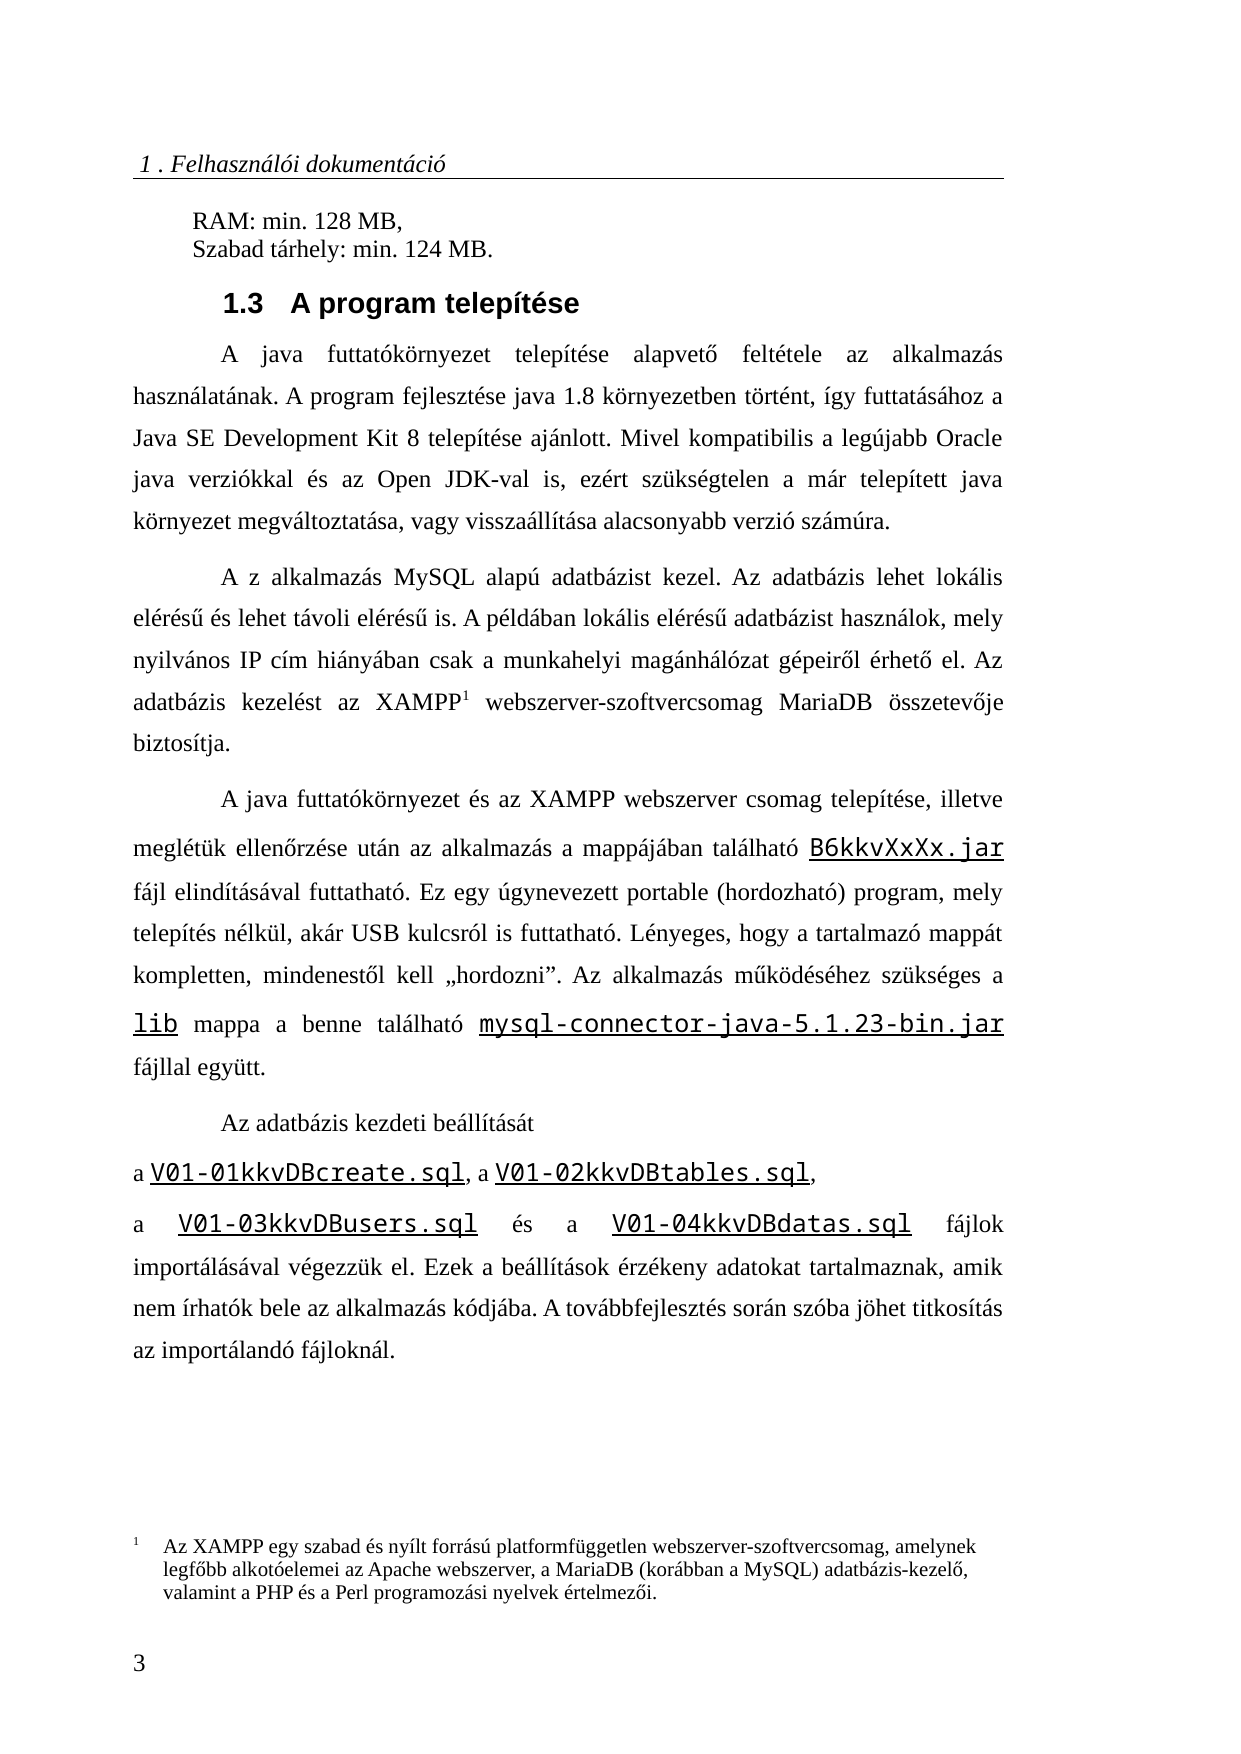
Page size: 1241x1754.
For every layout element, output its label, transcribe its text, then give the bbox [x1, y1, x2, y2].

text A z alkalmazás MySQL alapú adatbázist kezel. Az adatbázis lehet lokális elérésű és lehet távoli elérésű is. A példában lokális elérésű adatbázist használok, mely nyilvános IP cím hiányában csak a munkahelyi magánhálózat gépeiről érhető el. Az adatbázis kezelést az XAMPP webszerver-szoftvercsomag MariaDB összetevője biztosítja. [133, 563, 1004, 757]
text A java futtatókörnyezet és az XAMPP webszerver csomag telepítése, illetve meglétük ellenőrzése után az alkalmazás a mappájában található B6kkvXxXx.jar fájl elindításával futtatható. Ez egy úgynevezett portable (hordozható) program, mely telepítés nélkül, akár USB kulcsról is futtatható. Lényeges, hogy a tartalmazó mappát kompletten, mindenestől kell „hordozni”. Az alkalmazás működéséhez szükséges a lib mappa a benne található mysql-connector-java-5.1.23-bin.jar fájllal együtt. [133, 785, 1004, 1081]
text A java futtatókörnyezet telepítése alapvető feltétele az alkalmazás használatának. A program fejlesztése java 1.8 környezetben történt, így futtatásához a Java SE Development Kit 8 telepítése ajánlott. Mivel kompatibilis a legújabb Oracle java verziókkal és az Open JDK-val is, ezért szükségtelen a már telepített java környezet megváltoztatása, vagy visszaállítása alacsonyabb verzió számúra. [133, 341, 1004, 534]
text Az adatbázis kezdeti beállítását a V01-01kkvDBcreate.sql, a V01-02kkvDBtables.sql, a V01-03kkvDBusers.sql és a V01-04kkvDBdatas.sql fájlok importálásával végezzük el. Ezek a beállítások érzékeny adatokat tartalmaznak, amik nem írhatók bele az alkalmazás kódjába. A továbbfejlesztés során szóba jöhet titkosítás az importálandó fájloknál. [133, 1109, 1004, 1364]
list Szabad tárhely: min. 124 MB. [192, 235, 1004, 263]
subtitle A program telepítése [272, 287, 1004, 320]
text Az XAMPP egy szabad és nyílt forrású platformfüggetlen webszerver-szoftvercsomag, amelynek legfőbb alkotóelemei az Apache webszerver, a MariaDB (korábban a MySQL) adatbázis-kezelő, valamint a PHP és a Perl programozási nyelvek értelmezői. [133, 1535, 1004, 1604]
list RAM: min. 128 MB, [192, 207, 1004, 235]
